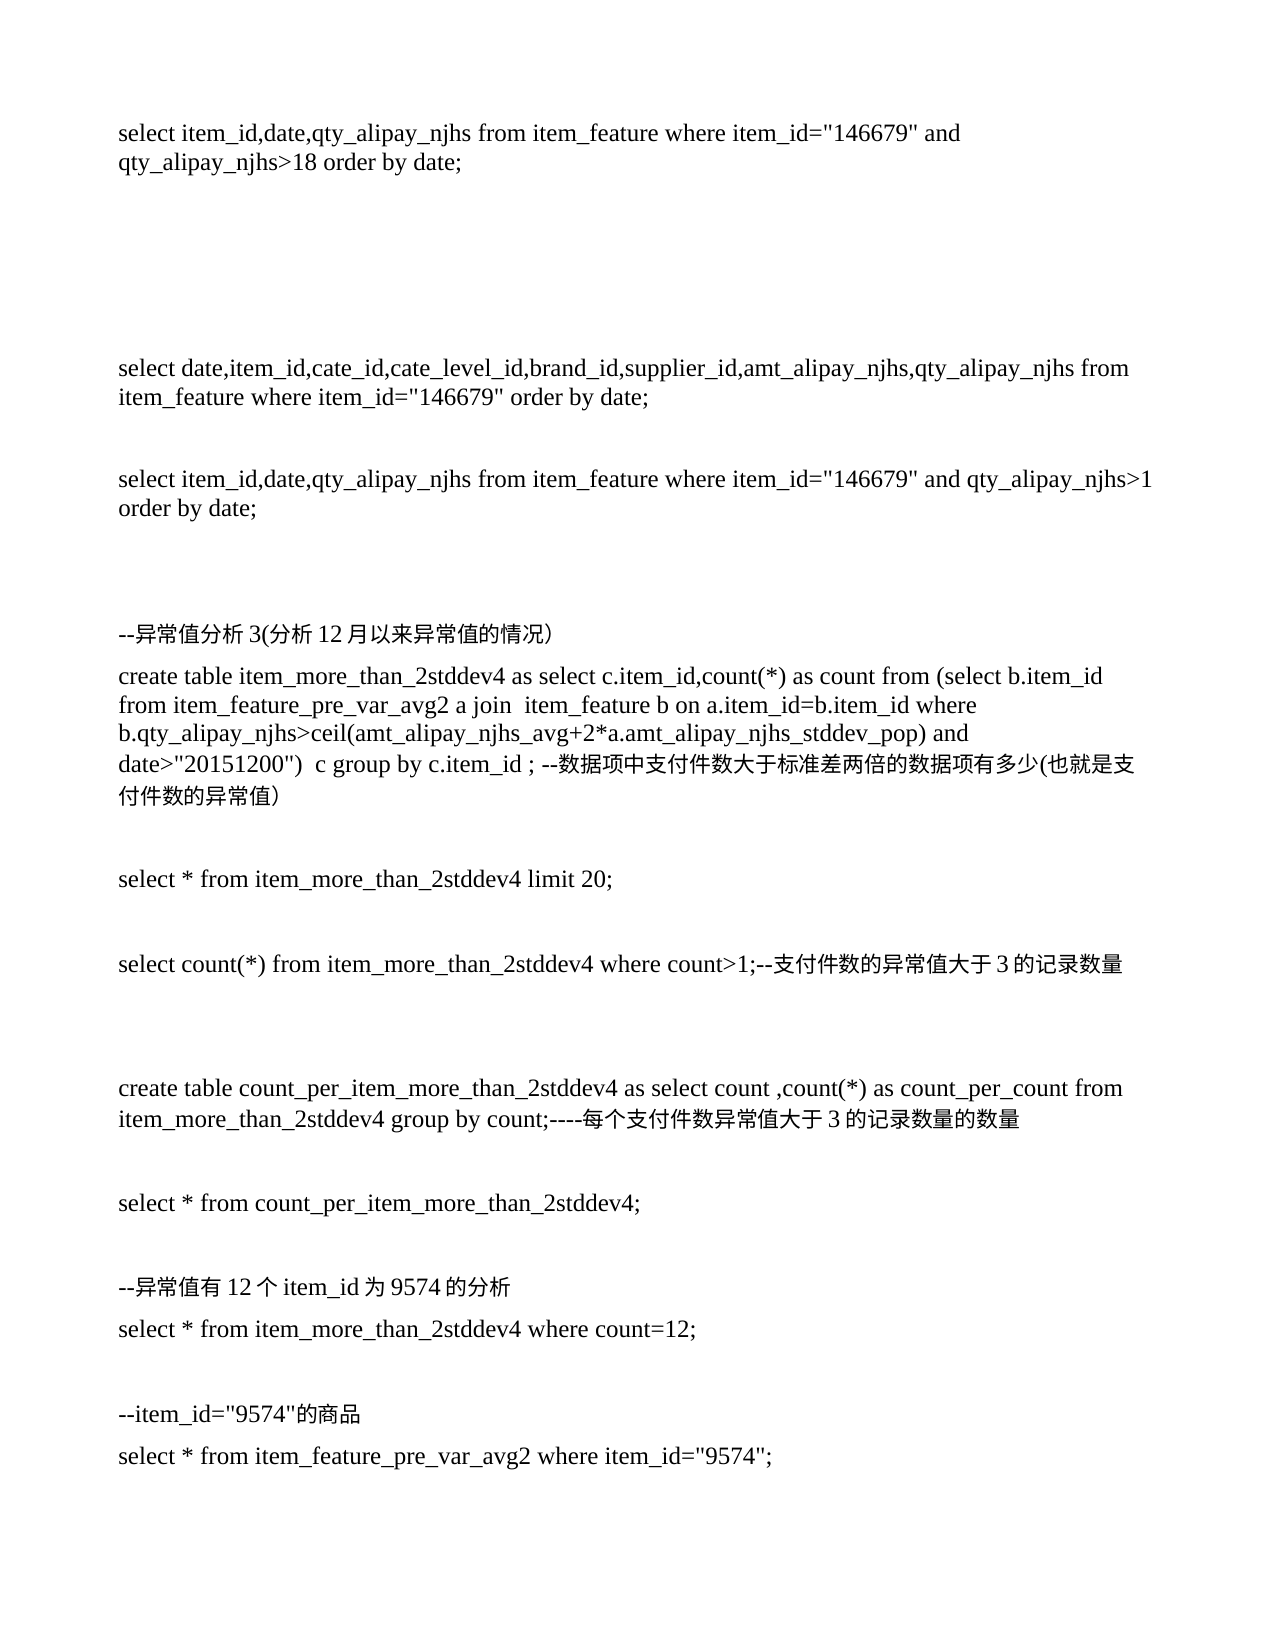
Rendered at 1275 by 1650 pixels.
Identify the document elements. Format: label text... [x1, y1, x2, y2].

text select date,item_id,cate_id,cate_level_id,brand_id,supplier_id,amt_alipay_njhs,qty_alipay_njhs from item_feature where item_id="146679" order by date; [118, 353, 1157, 411]
text select * from item_more_than_2stddev4 where count=12; [118, 1314, 1157, 1343]
text create table item_more_than_2stddev4 as select c.item_id,count(*) as count from (select b.item_id from item_feature_pre_var_avg2 a join item_feature b on a.item_id=b.item_id where b.qty_alipay_njhs>ceil(amt_alipay_njhs_avg+2*a.amt_alipay_njhs_stddev_pop) and date>"20151200") c group by c.item_id ; --数据项中支付件数大于标准差两倍的数据项有多少(也就是支付件数的异常值） [118, 661, 1157, 811]
text --item_id="9574"的商品 [118, 1397, 1157, 1428]
text select * from item_more_than_2stddev4 limit 20; [118, 864, 1157, 893]
text select count(*) from item_more_than_2stddev4 where count>1;--支付件数的异常值大于3的记录数量 [118, 947, 1157, 978]
text select * from count_per_item_more_than_2stddev4; [118, 1188, 1157, 1216]
text create table count_per_item_more_than_2stddev4 as select count ,count(*) as count_per_count from item_more_than_2stddev4 group by count;----每个支付件数异常值大于3的记录数量的数量 [118, 1073, 1157, 1134]
text select item_id,date,qty_alipay_njhs from item_feature where item_id="146679" and qty_alipay_njhs>1 order by date; [118, 464, 1157, 522]
text --异常值有12个item_id为9574的分析 [118, 1270, 1157, 1302]
text --异常值分析3(分析12月以来异常值的情况） [118, 617, 1157, 648]
text select item_id,date,qty_alipay_njhs from item_feature where item_id="146679" and qty_alipay_njhs>18 order by date; [118, 118, 1157, 176]
text select * from item_feature_pre_var_avg2 where item_id="9574"; [118, 1441, 1157, 1470]
